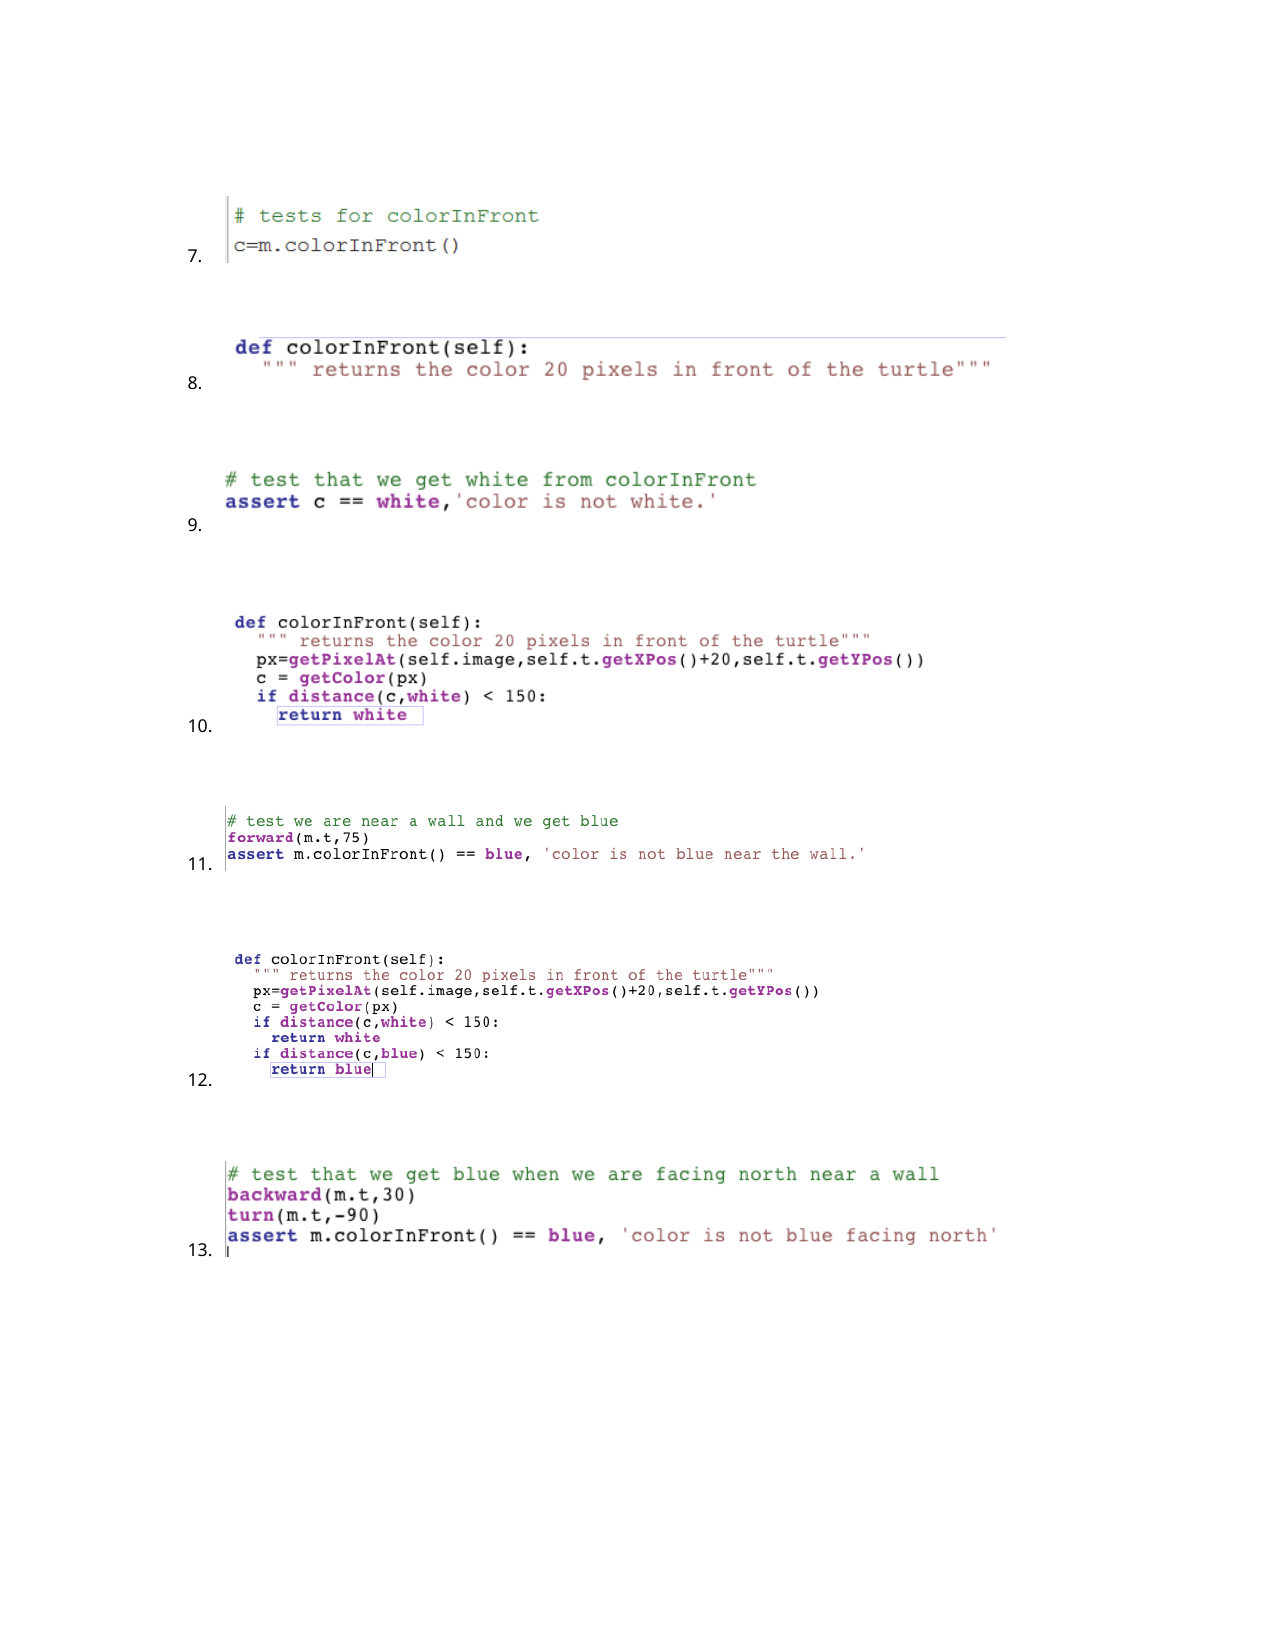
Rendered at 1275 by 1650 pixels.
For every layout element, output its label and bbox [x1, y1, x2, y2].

picture [225, 1161, 1013, 1257]
picture [225, 196, 569, 263]
picture [225, 605, 938, 732]
picture [225, 945, 834, 1087]
picture [225, 806, 874, 871]
picture [225, 463, 769, 531]
picture [225, 337, 1006, 389]
